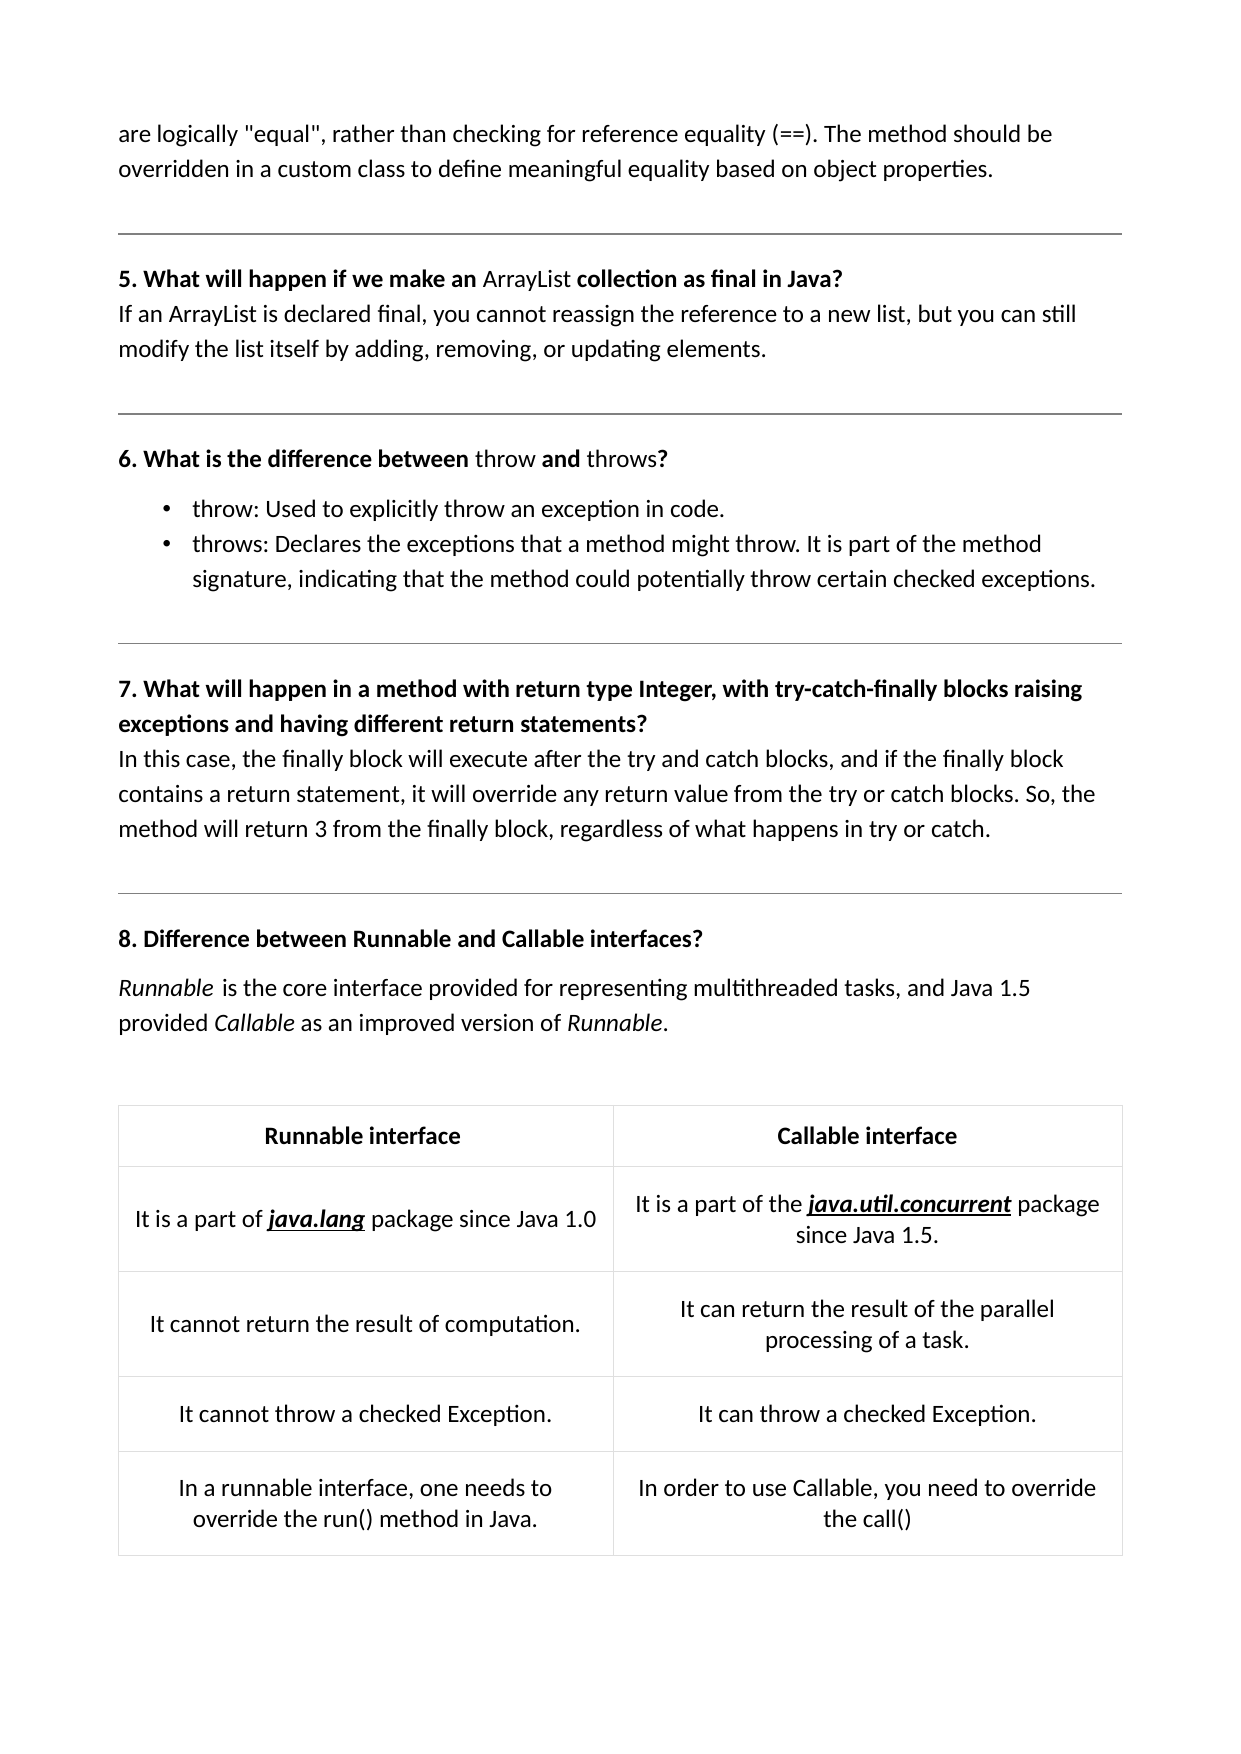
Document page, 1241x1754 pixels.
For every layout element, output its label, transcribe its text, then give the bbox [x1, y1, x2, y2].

text 5. What will happen if we make an ArrayList collection as final in Java? If an ArrayList is declared final, you cannot reassign the reference to a new list, but you can still modify the list itself by adding, removing, or updating elements. [118, 263, 1122, 364]
list throw: Used to explicitly throw an exception in code. [162, 493, 1122, 523]
table_header Runnable interface [119, 1106, 613, 1166]
text 6. What is the difference between throw and throws? [118, 443, 1122, 474]
table_cell It cannot throw a checked Exception. [119, 1377, 613, 1451]
text Runnable is the core interface provided for representing multithreaded tasks, and Java 1.5 provided Callable as an improved version of Runnable. [118, 972, 1122, 1038]
text 8. Difference between Runnable and Callable interfaces? [118, 923, 1122, 953]
text are logically "equal", rather than checking for reference equality (==). The method should be overridden in a custom class to define meaningful equality based on object properties. [118, 118, 1122, 184]
table_cell It can return the result of the parallel processing of a task. [614, 1272, 1122, 1376]
list throws: Declares the exceptions that a method might throw. It is part of the method signature, indicating that the method could potentially throw certain checked exceptions. [162, 528, 1122, 593]
table_cell It is a part of java.lang package since Java 1.0 [119, 1167, 613, 1271]
table_header Callable interface [614, 1106, 1122, 1166]
table_cell In a runnable interface, one needs to override the run() method in Java. [119, 1452, 613, 1555]
text 7. What will happen in a method with return type Integer, with try-catch-finally blocks raising exceptions and having different return statements? In this case, the finally block will execute after the try and catch blocks, and if the finally block contains a return statement, it will override any return value from the try or catch blocks. So, the method will return 3 from the finally block, regardless of what happens in try or catch. [118, 673, 1122, 843]
table_cell In order to use Callable, you need to override the call() [614, 1452, 1122, 1555]
table_cell It is a part of the java.util.concurrent package since Java 1.5. [614, 1167, 1122, 1271]
table_cell It cannot return the result of computation. [119, 1272, 613, 1376]
table_cell It can throw a checked Exception. [614, 1377, 1122, 1451]
